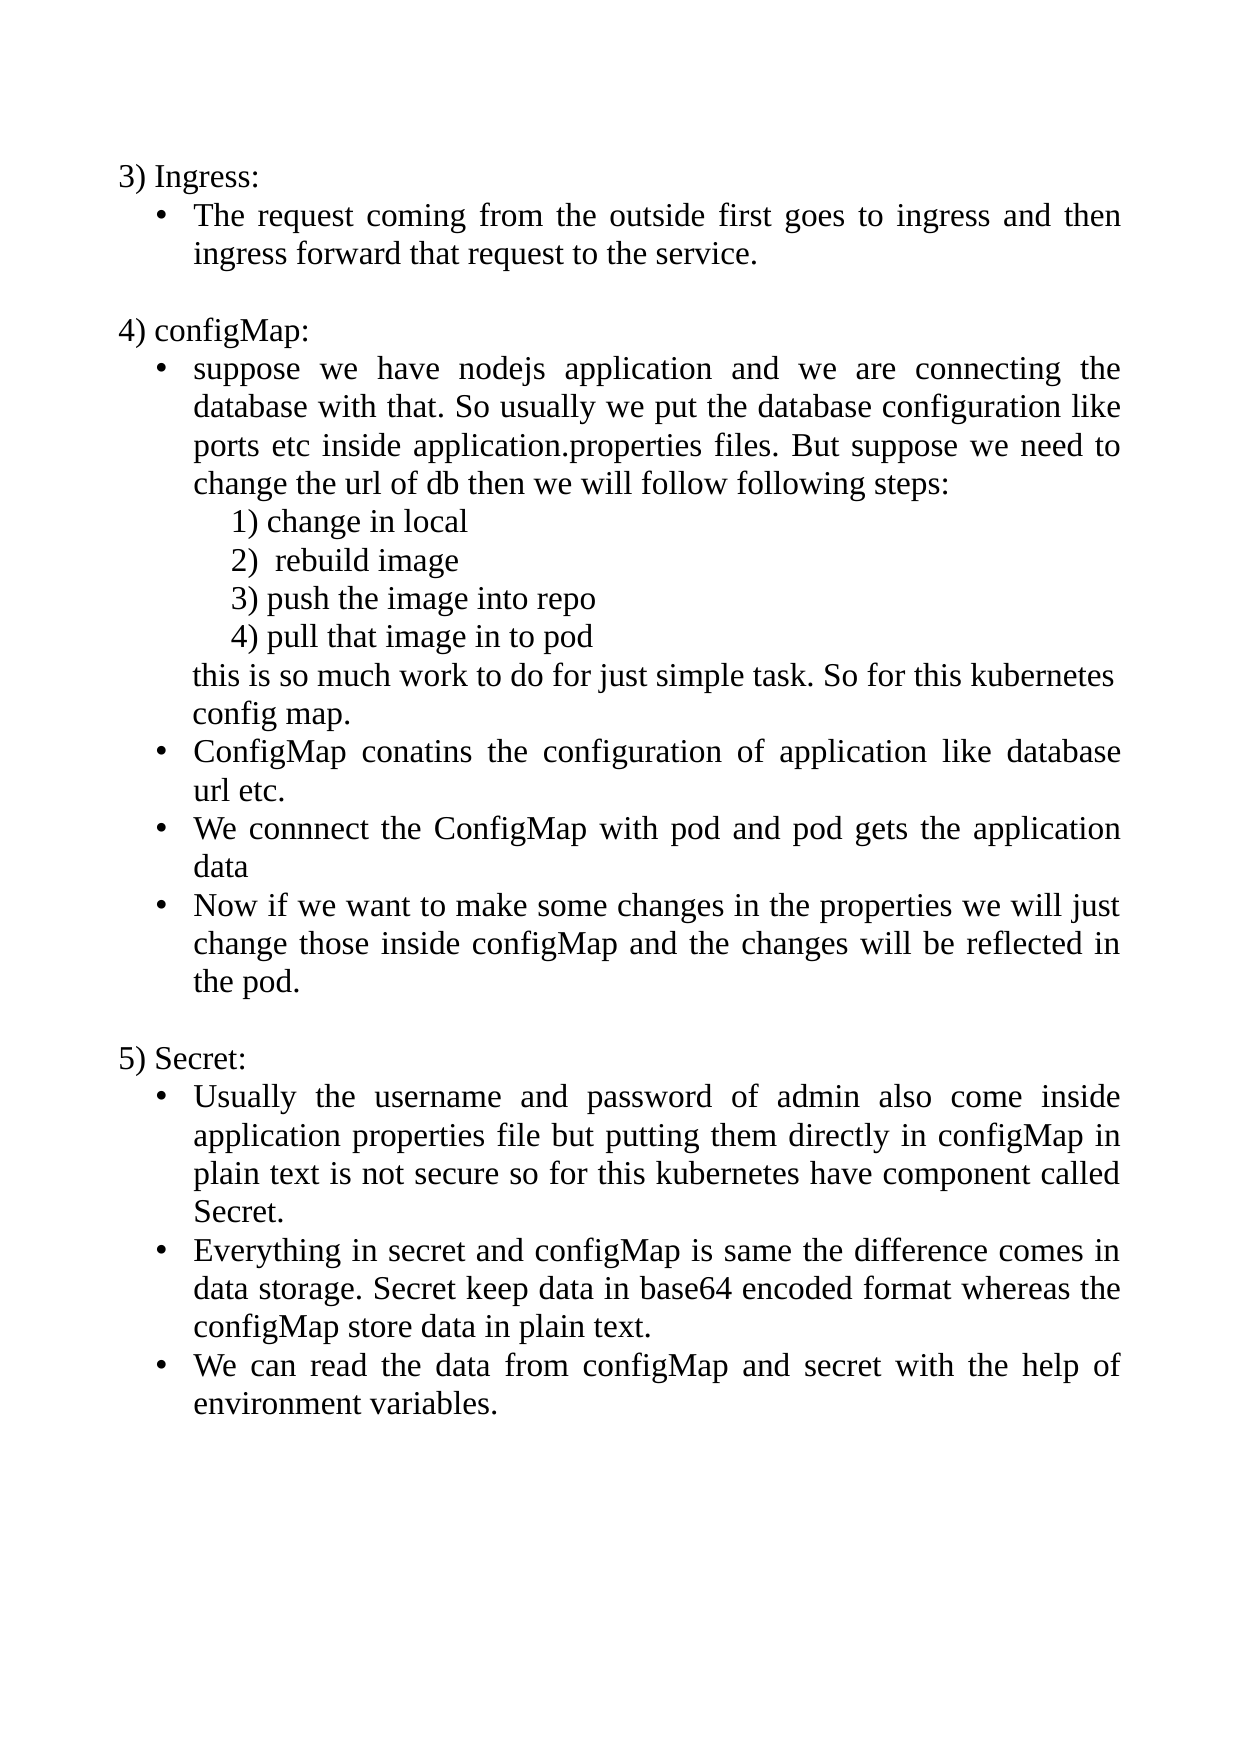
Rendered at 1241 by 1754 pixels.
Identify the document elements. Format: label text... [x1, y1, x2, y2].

list 3) push the image into repo [193, 578, 1122, 616]
list We can read the data from configMap and secret with the help of environment variables. [156, 1345, 1122, 1421]
list Usually the username and password of admin also come inside application properties file but putting them directly in configMap in plain text is not secure so for this kubernetes have component called Secret. [156, 1076, 1122, 1230]
list suppose we have nodejs application and we are connecting the database with that. So usually we put the database configuration like ports etc inside application.properties files. But suppose we need to change the url of db then we will follow following steps: [156, 348, 1122, 501]
list The request coming from the outside first goes to ingress and then ingress forward that request to the service. [156, 195, 1122, 271]
list 1) change in local [193, 501, 1122, 540]
text 4) configMap: [118, 310, 1122, 348]
text config map. [118, 693, 1122, 731]
text this is so much work to do for just simple task. So for this kubernetes [118, 655, 1122, 693]
list ConfigMap conatins the configuration of application like database url etc. [156, 731, 1122, 808]
list Now if we want to make some changes in the properties we will just change those inside configMap and the changes will be reflected in the pod. [156, 885, 1122, 1000]
text 3) Ingress: [118, 156, 1122, 195]
list 4) pull that image in to pod [193, 616, 1122, 655]
list 2) rebuild image [193, 540, 1122, 578]
list Everything in secret and configMap is same the difference comes in data storage. Secret keep data in base64 encoded format whereas the configMap store data in plain text. [156, 1230, 1122, 1345]
text 5) Secret: [118, 1038, 1122, 1076]
list We connnect the ConfigMap with pod and pod gets the application data [156, 808, 1122, 885]
